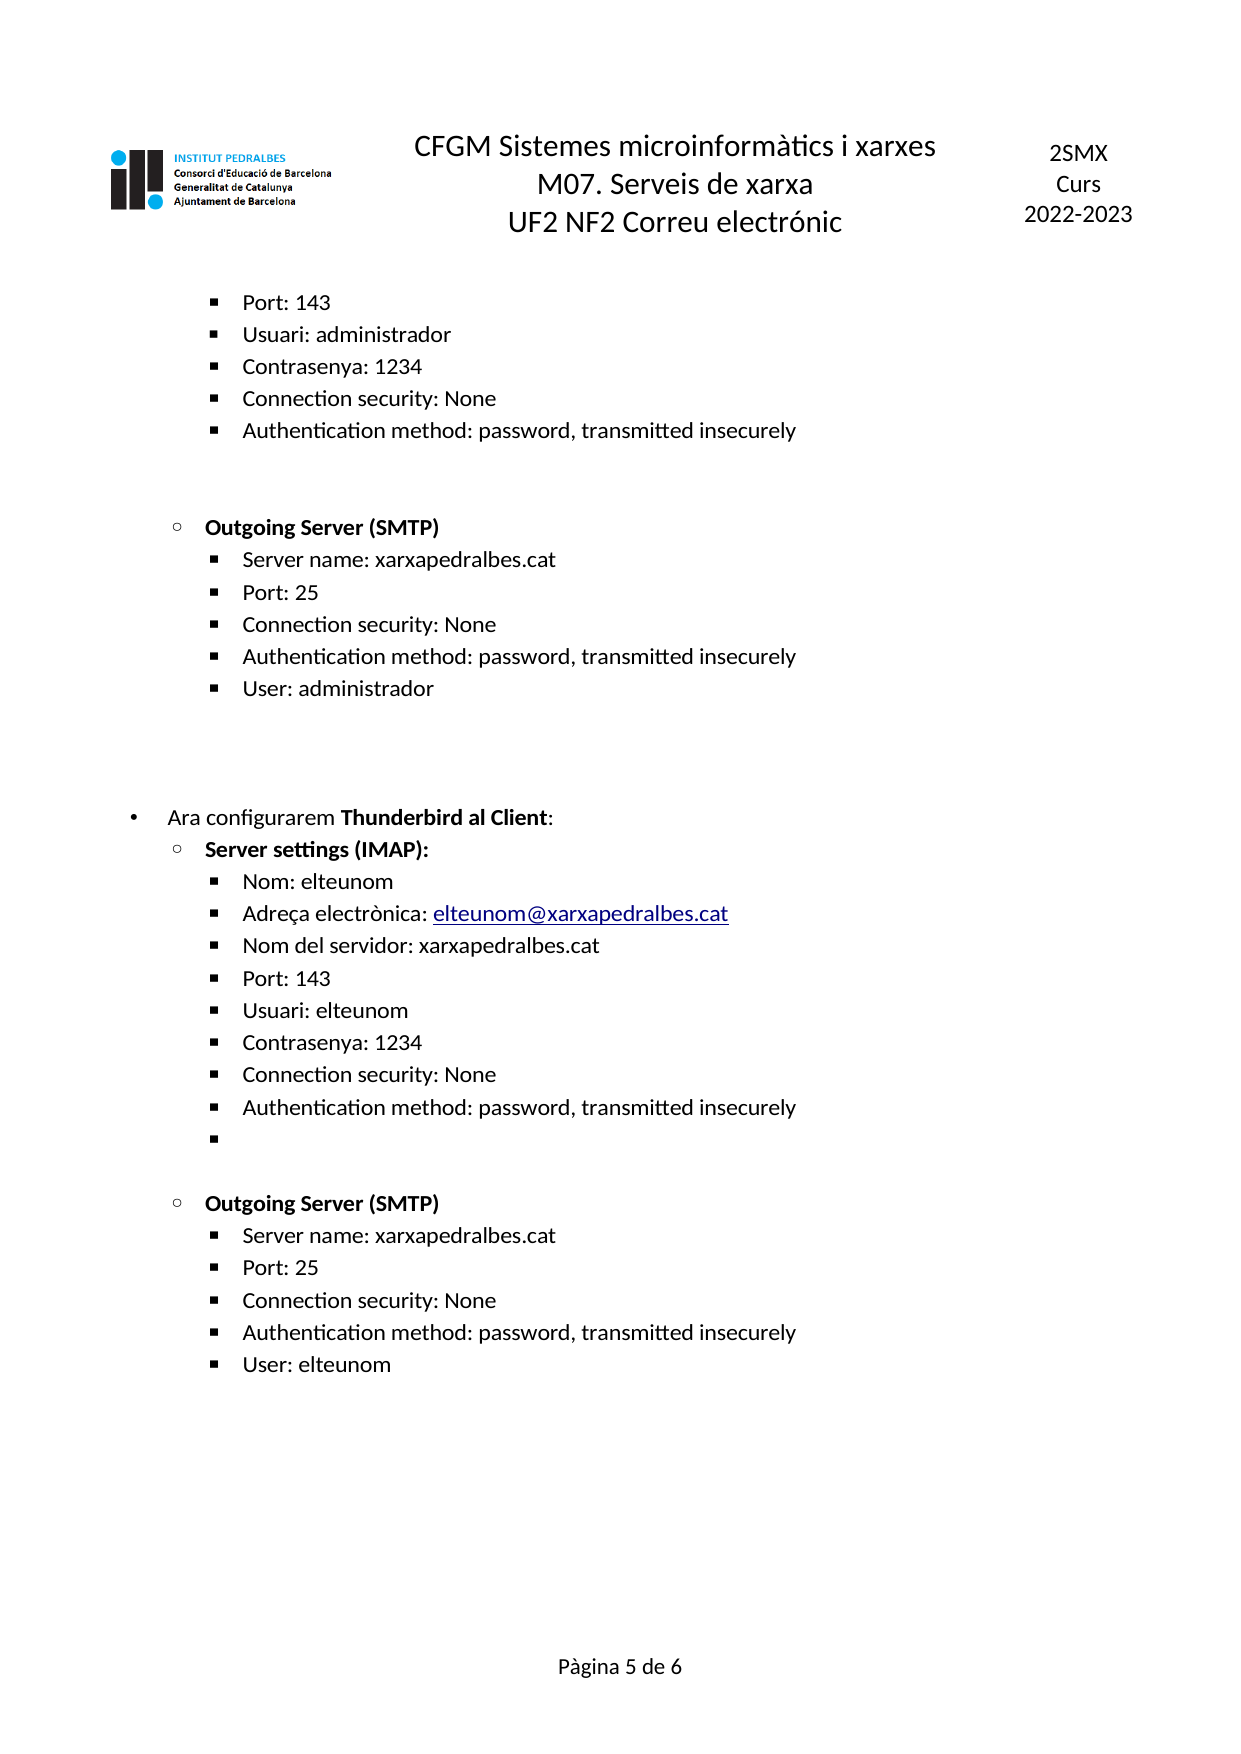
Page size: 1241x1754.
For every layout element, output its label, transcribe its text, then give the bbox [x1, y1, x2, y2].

list Connection security: None [205, 1060, 1162, 1088]
list Port: 25 [205, 578, 1162, 606]
list Server settings (IMAP): [167, 835, 1162, 863]
list Outgoing Server (SMTP) [167, 513, 1162, 541]
list Nom: elteunom [205, 867, 1162, 895]
list User: administrador [205, 674, 1162, 702]
list Connection security: None [205, 610, 1162, 638]
list Authentication method: password, transmitted insecurely [205, 642, 1162, 670]
list User: elteunom [205, 1350, 1162, 1378]
list Outgoing Server (SMTP) [167, 1189, 1162, 1217]
list Nom del servidor: xarxapedralbes.cat [205, 932, 1162, 960]
list Usuari: elteunom [205, 996, 1162, 1024]
list Server name: xarxapedralbes.cat [205, 1221, 1162, 1249]
list Authentication method: password, transmitted insecurely [205, 417, 1162, 445]
list Authentication method: password, transmitted insecurely [205, 1093, 1162, 1121]
list Ara configurarem Thunderbird al Client: [130, 803, 1162, 831]
list Authentication method: password, transmitted insecurely [205, 1318, 1162, 1346]
list Port: 143 [205, 288, 1162, 316]
list Adreça electrònica: elteunom@xarxapedralbes.cat [205, 899, 1162, 927]
list Port: 143 [205, 964, 1162, 992]
list Connection security: None [205, 384, 1162, 412]
list Usuari: administrador [205, 320, 1162, 348]
list Contrasenya: 1234 [205, 352, 1162, 380]
picture [107, 148, 338, 213]
list Server name: xarxapedralbes.cat [205, 545, 1162, 573]
list Connection security: None [205, 1286, 1162, 1314]
list Port: 25 [205, 1253, 1162, 1282]
list Contrasenya: 1234 [205, 1028, 1162, 1056]
